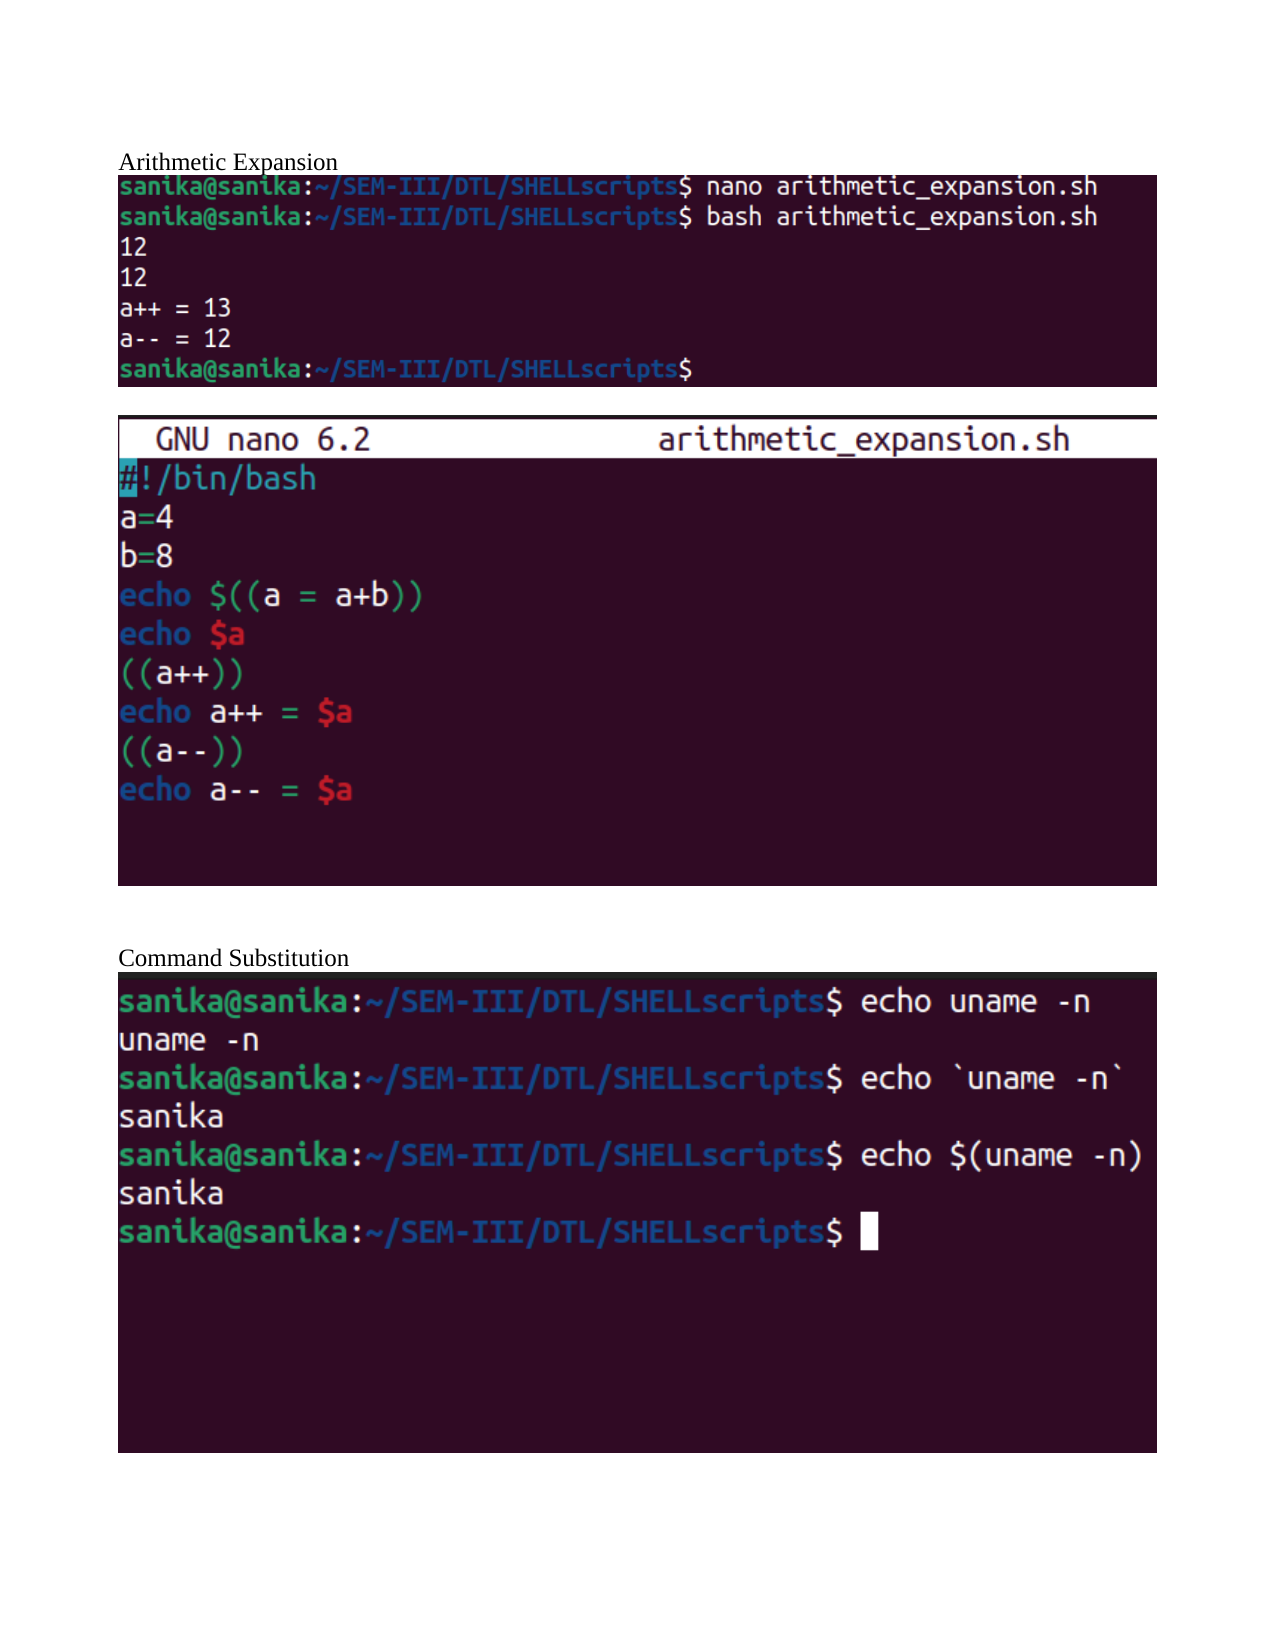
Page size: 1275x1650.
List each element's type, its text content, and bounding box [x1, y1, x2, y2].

picture [118, 415, 1157, 886]
text Command Substitution [118, 943, 1157, 972]
picture [118, 972, 1157, 1453]
picture [118, 175, 1157, 387]
text Arithmetic Expansion [118, 147, 1157, 175]
